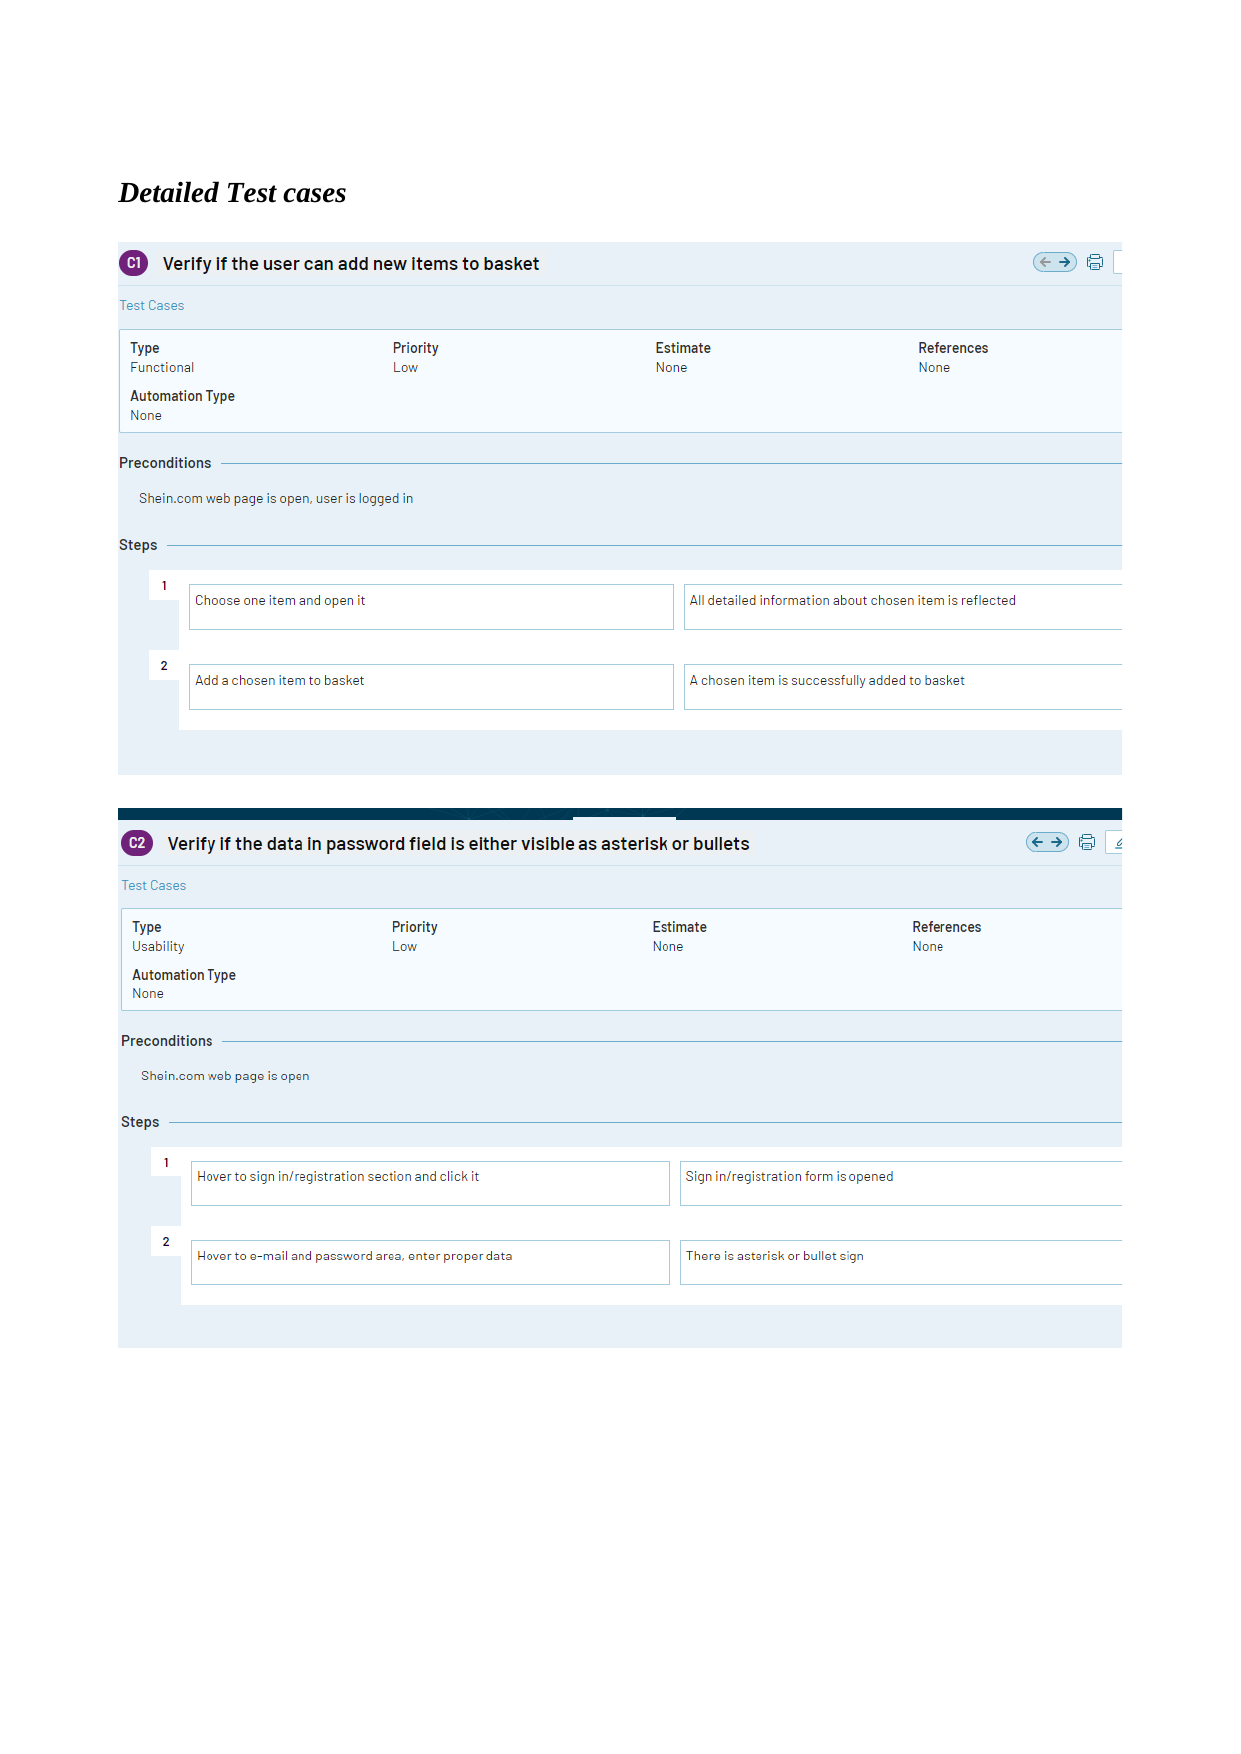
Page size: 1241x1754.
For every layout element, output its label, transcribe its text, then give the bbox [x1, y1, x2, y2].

text Detailed Test cases [118, 176, 1122, 209]
picture [118, 818, 1123, 1348]
picture [118, 242, 1123, 775]
